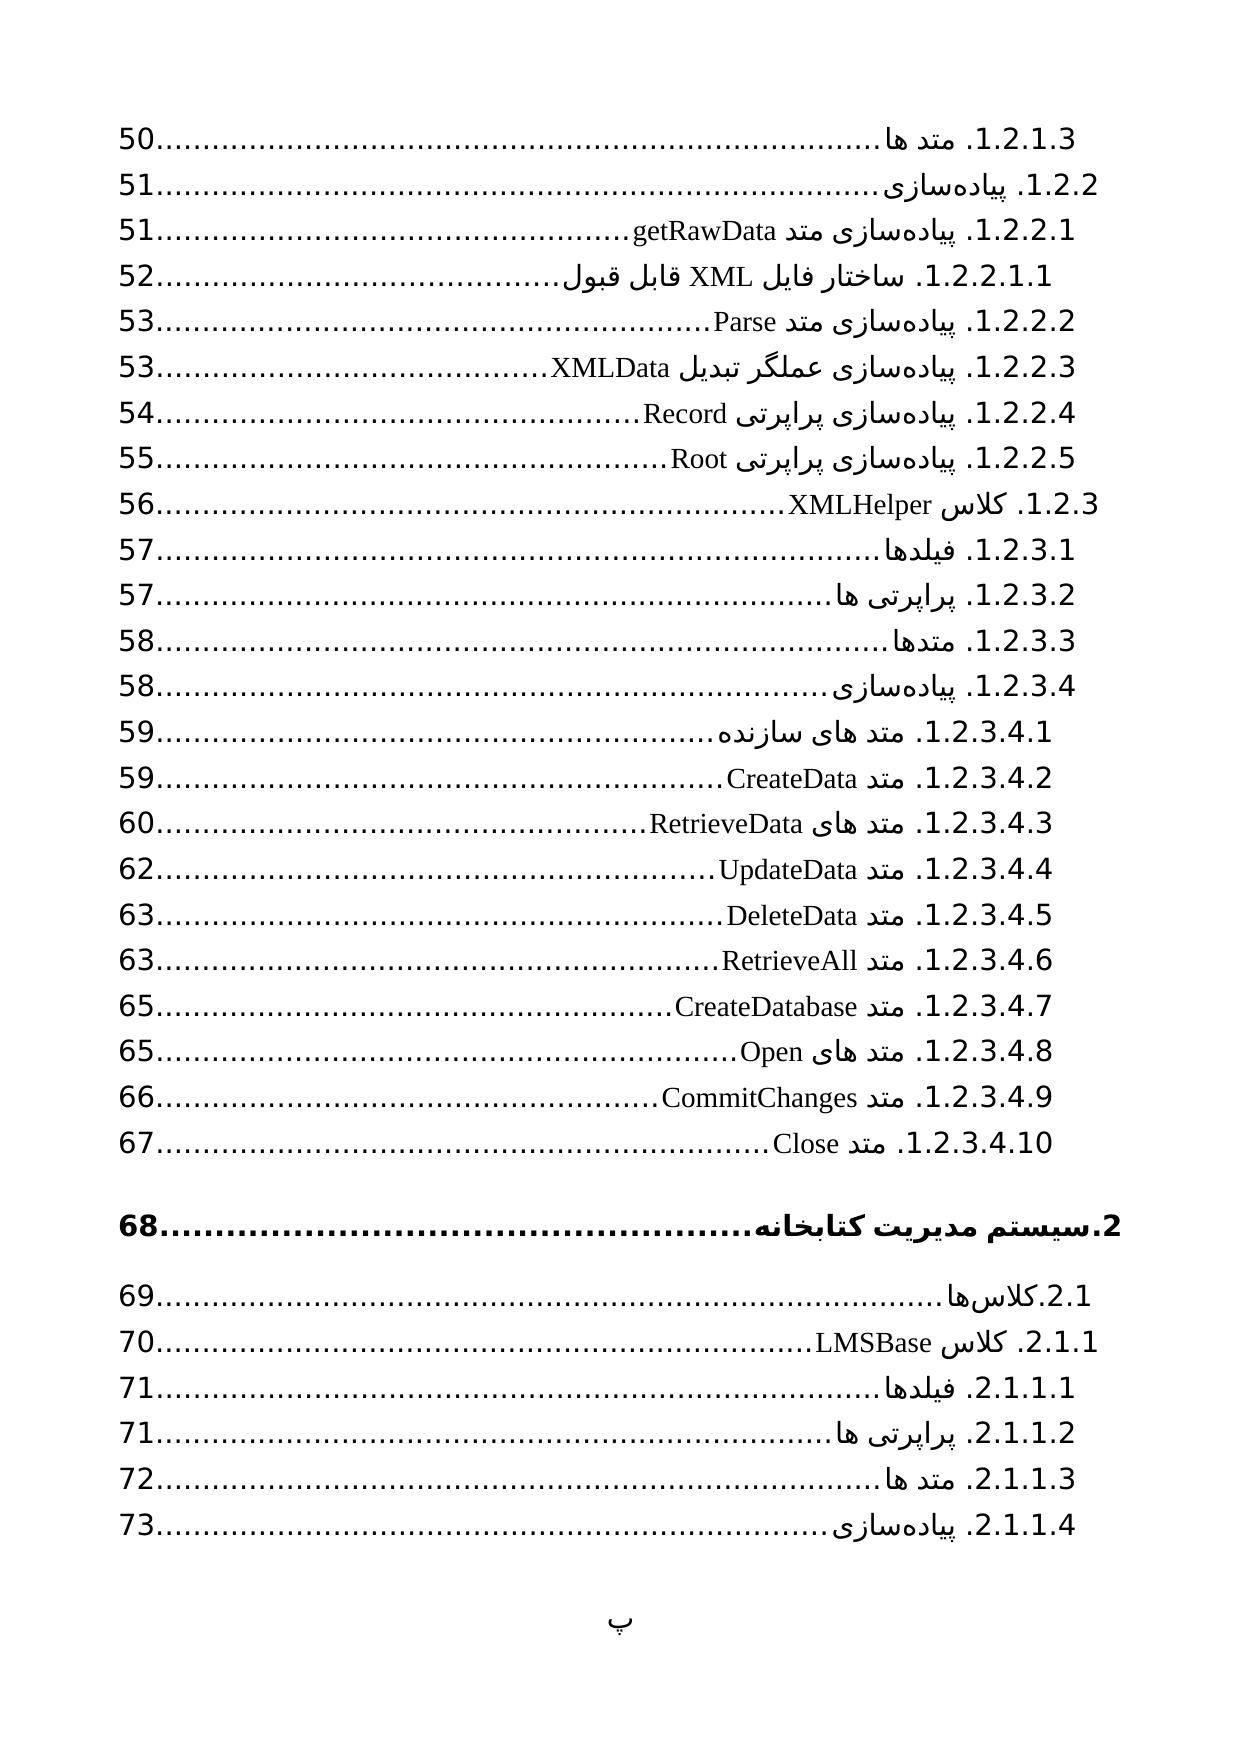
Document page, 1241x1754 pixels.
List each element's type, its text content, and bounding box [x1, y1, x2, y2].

text 1.2.2.5. پیاده‌سازی پراپرتی Root 55 [118, 437, 1077, 477]
text 1.2.3.4.6. متد RetrieveAll 63 [118, 939, 1054, 979]
text 1.2.3.4.1. متد های سازنده 59 [118, 711, 1054, 751]
text 1.2.3.1. فیلدها 57 [118, 529, 1077, 568]
text 1.2.3.3. متدها 58 [118, 620, 1077, 660]
text 2.سیستم مدیریت کتابخانه 68 [118, 1205, 1122, 1245]
text 1.2.3. کلاس XMLHelper 56 [118, 483, 1099, 523]
text 1.2.3.4.4. متد UpdateData 62 [118, 848, 1054, 888]
text 1.2.2. پیاده‌سازی 51 [118, 164, 1099, 203]
text 2.1.1.2. پراپرتی ها 71 [118, 1412, 1077, 1452]
text 1.2.2.3. پیاده‌سازی عملگر تبدیل XMLData 53 [118, 346, 1077, 386]
text 1.2.3.4.8. متد های Open 65 [118, 1031, 1054, 1070]
text 1.2.2.1.1. ساختار فایل XML قابل قبول 52 [118, 255, 1054, 295]
text 1.2.3.4.7. متد CreateDatabase 65 [118, 985, 1054, 1025]
text 1.2.1.3. متد ها 50 [118, 118, 1077, 158]
text 1.2.3.4. پیاده‌سازی 58 [118, 666, 1077, 705]
text 1.2.2.1. پیاده‌سازی متد getRawData 51 [118, 209, 1077, 249]
text 1.2.2.2. پیاده‌سازی متد Parse 53 [118, 301, 1077, 340]
text 2.1.1.4. پیاده‌سازی 73 [118, 1504, 1077, 1543]
text 2.1.1.3. متد ها 72 [118, 1458, 1077, 1498]
text 1.2.3.4.10. متد Close 67 [118, 1122, 1054, 1162]
text 2.1.1. کلاس LMSBase 70 [118, 1321, 1099, 1361]
text 1.2.3.4.5. متد DeleteData 63 [118, 894, 1054, 933]
text 1.2.3.4.9. متد CommitChanges 66 [118, 1076, 1054, 1116]
text 2.1.کلاس‌ها 69 [118, 1276, 1093, 1315]
text 1.2.2.4. پیاده‌سازی پراپرتی Record 54 [118, 392, 1077, 432]
text 1.2.3.2. پراپرتی ها 57 [118, 574, 1077, 614]
text 1.2.3.4.2. متد CreateData 59 [118, 757, 1054, 797]
text 2.1.1.1. فیلدها 71 [118, 1367, 1077, 1407]
text 1.2.3.4.3. متد های RetrieveData 60 [118, 802, 1054, 842]
